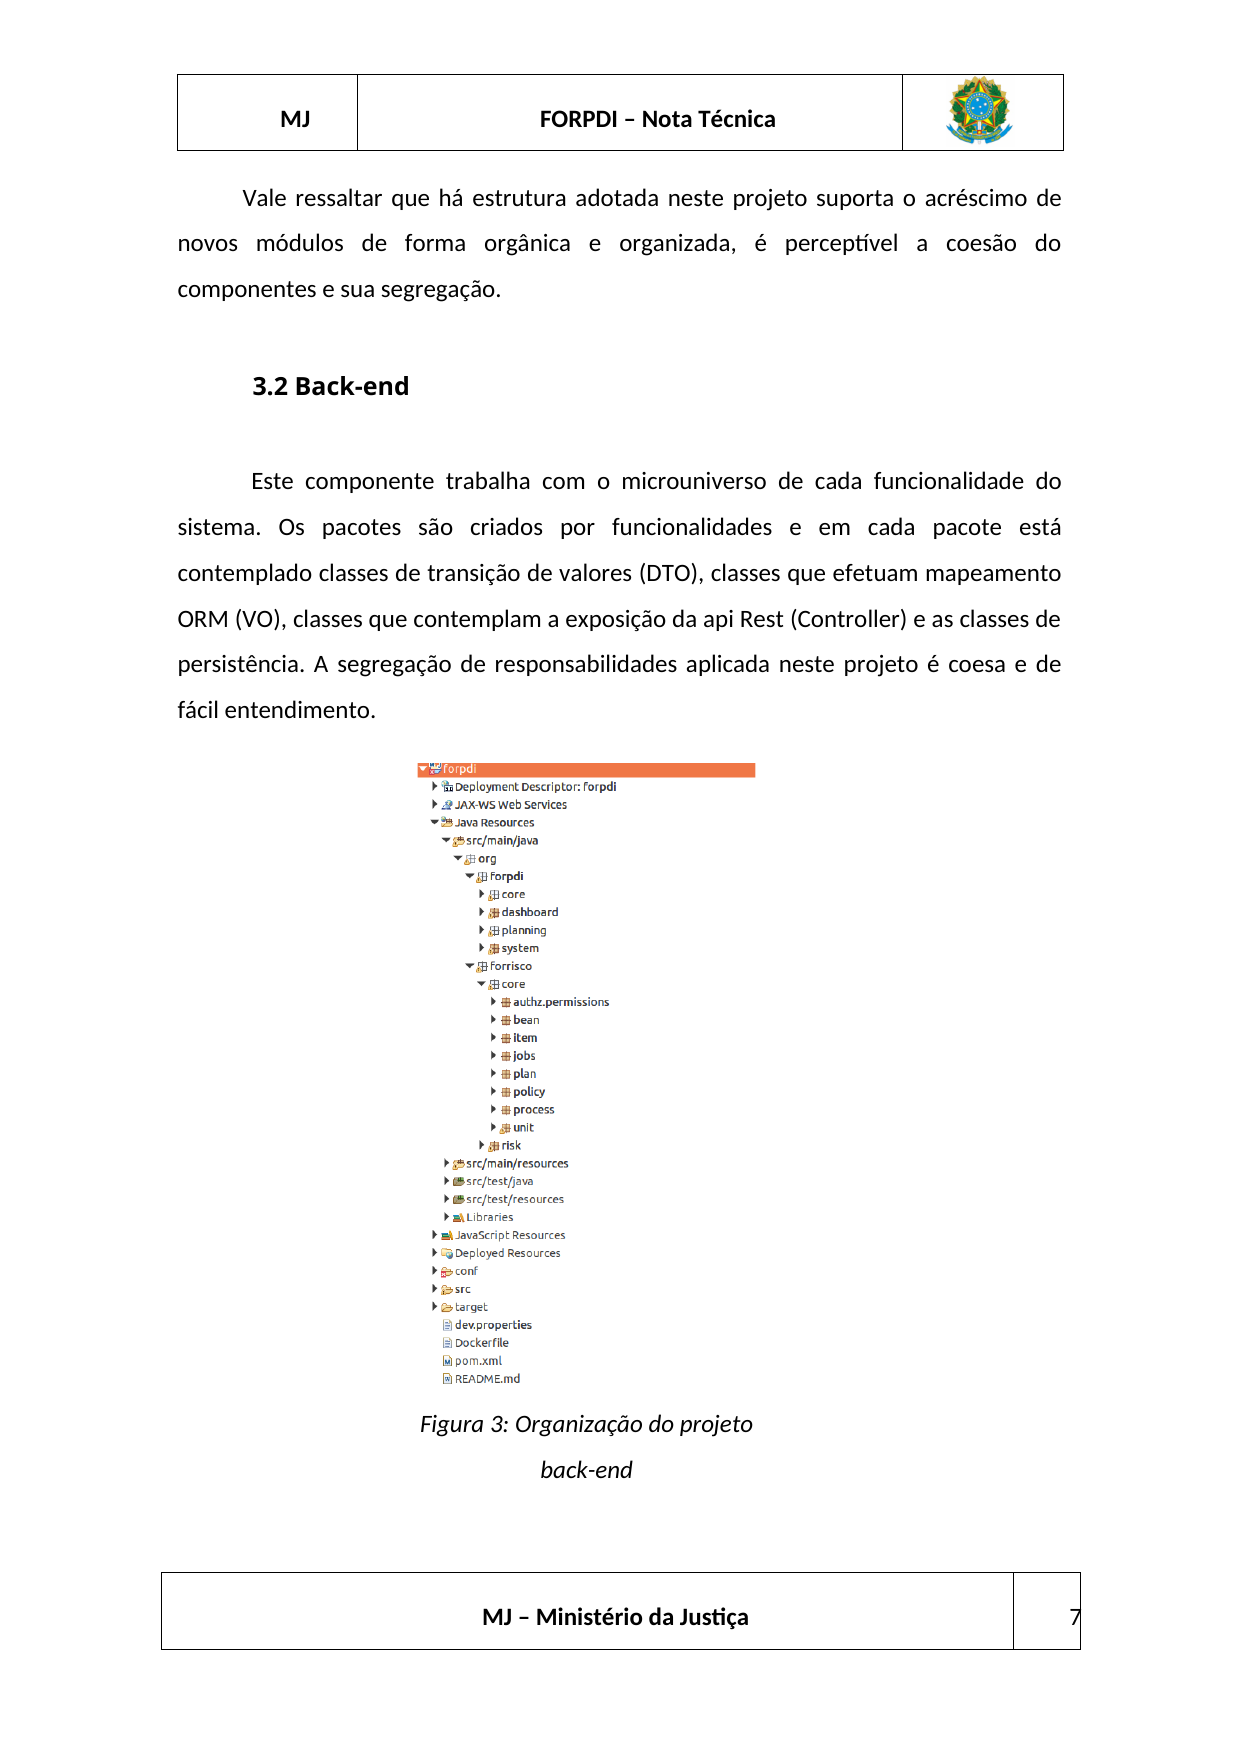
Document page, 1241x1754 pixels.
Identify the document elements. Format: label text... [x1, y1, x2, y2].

subtitle 3.2 Back-end [410, 369, 1063, 403]
text Este componente trabalha com o microuniverso de cada funcionalidade do sistema. Os pacotes são criados por funcionalidades e em cada pacote está contemplado classes de transição de valores (DTO), classes que efetuam mapeamento ORM (VO), classes que contemplam a exposição da api Rest (Controller) e as classes de persistência. A segregação de responsabilidades aplicada neste projeto é coesa e de fácil entendimento. [177, 496, 1063, 511]
picture [944, 75, 1020, 149]
picture [417, 763, 756, 1387]
text Este componente trabalha com o microuniverso de cada funcionalidade do sistema. Os pacotes são criados por funcionalidades e em cada pacote está contemplado classes de transição de valores (DTO), classes que efetuam mapeamento ORM (VO), classes que contemplam a exposição da api Rest (Controller) e as classes de persistência. A segregação de responsabilidades aplicada neste projeto é coesa e de fácil entendimento. [177, 587, 1063, 603]
text Este componente trabalha com o microuniverso de cada funcionalidade do sistema. Os pacotes são criados por funcionalidades e em cada pacote está contemplado classes de transição de valores (DTO), classes que efetuam mapeamento ORM (VO), classes que contemplam a exposição da api Rest (Controller) e as classes de persistência. A segregação de responsabilidades aplicada neste projeto é coesa e de fácil entendimento. [177, 633, 1063, 725]
subtitle 3.2 Back-end [177, 369, 252, 403]
text Vale ressaltar que há estrutura adotada neste projeto suporta o acréscimo de novos módulos de forma orgânica e organizada, é perceptível a coesão do componentes e sua segregação. [177, 182, 1063, 228]
text Vale ressaltar que há estrutura adotada neste projeto suporta o acréscimo de novos módulos de forma orgânica e organizada, é perceptível a coesão do componentes e sua segregação. [177, 258, 1063, 304]
text Figura 3: Organização do projeto back-end [417, 1387, 756, 1484]
text Este componente trabalha com o microuniverso de cada funcionalidade do sistema. Os pacotes são criados por funcionalidades e em cada pacote está contemplado classes de transição de valores (DTO), classes que efetuam mapeamento ORM (VO), classes que contemplam a exposição da api Rest (Controller) e as classes de persistência. A segregação de responsabilidades aplicada neste projeto é coesa e de fácil entendimento. [177, 542, 1063, 557]
